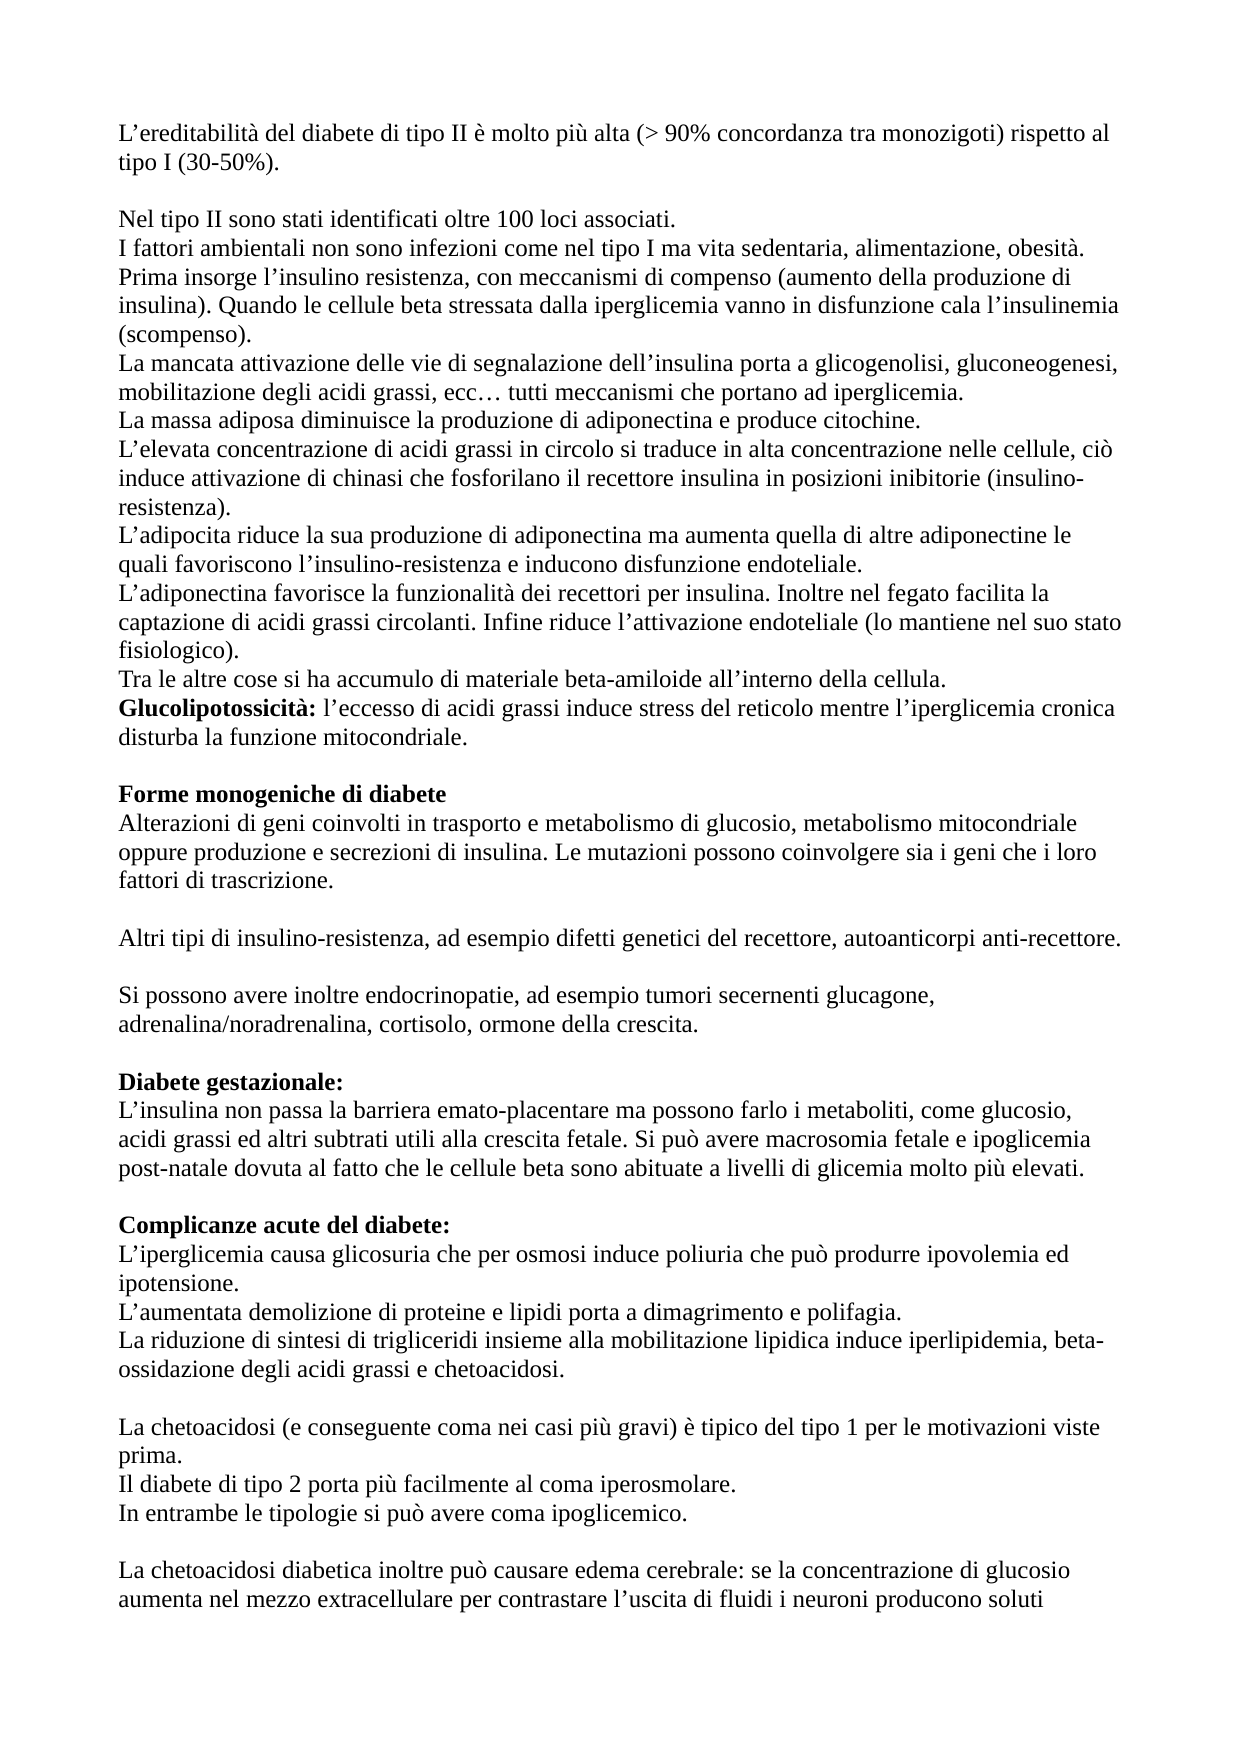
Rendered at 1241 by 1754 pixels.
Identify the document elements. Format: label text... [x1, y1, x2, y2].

text La chetoacidosi (e conseguente coma nei casi più gravi) è tipico del tipo 1 per le motivazioni viste prima. [118, 1412, 1122, 1469]
text Nel tipo II sono stati identificati oltre 100 loci associati. [118, 204, 1122, 233]
text L’ereditabilità del diabete di tipo II è molto più alta (> 90% concordanza tra monozigoti) rispetto al tipo I (30-50%). [118, 118, 1122, 176]
text La mancata attivazione delle vie di segnalazione dell’insulina porta a glicogenolisi, gluconeogenesi, mobilitazione degli acidi grassi, ecc… tutti meccanismi che portano ad iperglicemia. [118, 348, 1122, 406]
text Complicanze acute del diabete: [118, 1211, 1122, 1239]
text Diabete gestazionale: [118, 1067, 1122, 1096]
text In entrambe le tipologie si può avere coma ipoglicemico. [118, 1498, 1122, 1527]
text L’insulina non passa la barriera emato-placentare ma possono farlo i metaboliti, come glucosio, acidi grassi ed altri subtrati utili alla crescita fetale. Si può avere macrosomia fetale e ipoglicemia post-natale dovuta al fatto che le cellule beta sono abituate a livelli di glicemia molto più elevati. [118, 1096, 1122, 1182]
text Altri tipi di insulino-resistenza, ad esempio difetti genetici del recettore, autoanticorpi anti-recettore. [118, 923, 1122, 952]
text Si possono avere inoltre endocrinopatie, ad esempio tumori secernenti glucagone, adrenalina/noradrenalina, cortisolo, ormone della crescita. [118, 981, 1122, 1038]
text L’iperglicemia causa glicosuria che per osmosi induce poliuria che può produrre ipovolemia ed ipotensione. [118, 1239, 1122, 1297]
text Forme monogeniche di diabete [118, 779, 1122, 808]
text L’elevata concentrazione di acidi grassi in circolo si traduce in alta concentrazione nelle cellule, ciò induce attivazione di chinasi che fosforilano il recettore insulina in posizioni inibitorie (insulino-resistenza). [118, 434, 1122, 521]
text Glucolipotossicità: l’eccesso di acidi grassi induce stress del reticolo mentre l’iperglicemia cronica disturba la funzione mitocondriale. [118, 693, 1122, 751]
text Tra le altre cose si ha accumulo di materiale beta-amiloide all’interno della cellula. [118, 664, 1122, 693]
text La massa adiposa diminuisce la produzione di adiponectina e produce citochine. [118, 406, 1122, 434]
text L’aumentata demolizione di proteine e lipidi porta a dimagrimento e polifagia. [118, 1297, 1122, 1326]
text Il diabete di tipo 2 porta più facilmente al coma iperosmolare. [118, 1469, 1122, 1498]
text L’adipocita riduce la sua produzione di adiponectina ma aumenta quella di altre adiponectine le quali favoriscono l’insulino-resistenza e inducono disfunzione endoteliale. [118, 521, 1122, 578]
text Prima insorge l’insulino resistenza, con meccanismi di compenso (aumento della produzione di insulina). Quando le cellule beta stressata dalla iperglicemia vanno in disfunzione cala l’insulinemia (scompenso). [118, 262, 1122, 348]
text La riduzione di sintesi di trigliceridi insieme alla mobilitazione lipidica induce iperlipidemia, beta-ossidazione degli acidi grassi e chetoacidosi. [118, 1326, 1122, 1383]
text Alterazioni di geni coinvolti in trasporto e metabolismo di glucosio, metabolismo mitocondriale oppure produzione e secrezioni di insulina. Le mutazioni possono coinvolgere sia i geni che i loro fattori di trascrizione. [118, 808, 1122, 894]
text La chetoacidosi diabetica inoltre può causare edema cerebrale: se la concentrazione di glucosio aumenta nel mezzo extracellulare per contrastare l’uscita di fluidi i neuroni producono soluti [118, 1556, 1122, 1613]
text I fattori ambientali non sono infezioni come nel tipo I ma vita sedentaria, alimentazione, obesità. [118, 233, 1122, 262]
text L’adiponectina favorisce la funzionalità dei recettori per insulina. Inoltre nel fegato facilita la captazione di acidi grassi circolanti. Infine riduce l’attivazione endoteliale (lo mantiene nel suo stato fisiologico). [118, 578, 1122, 664]
